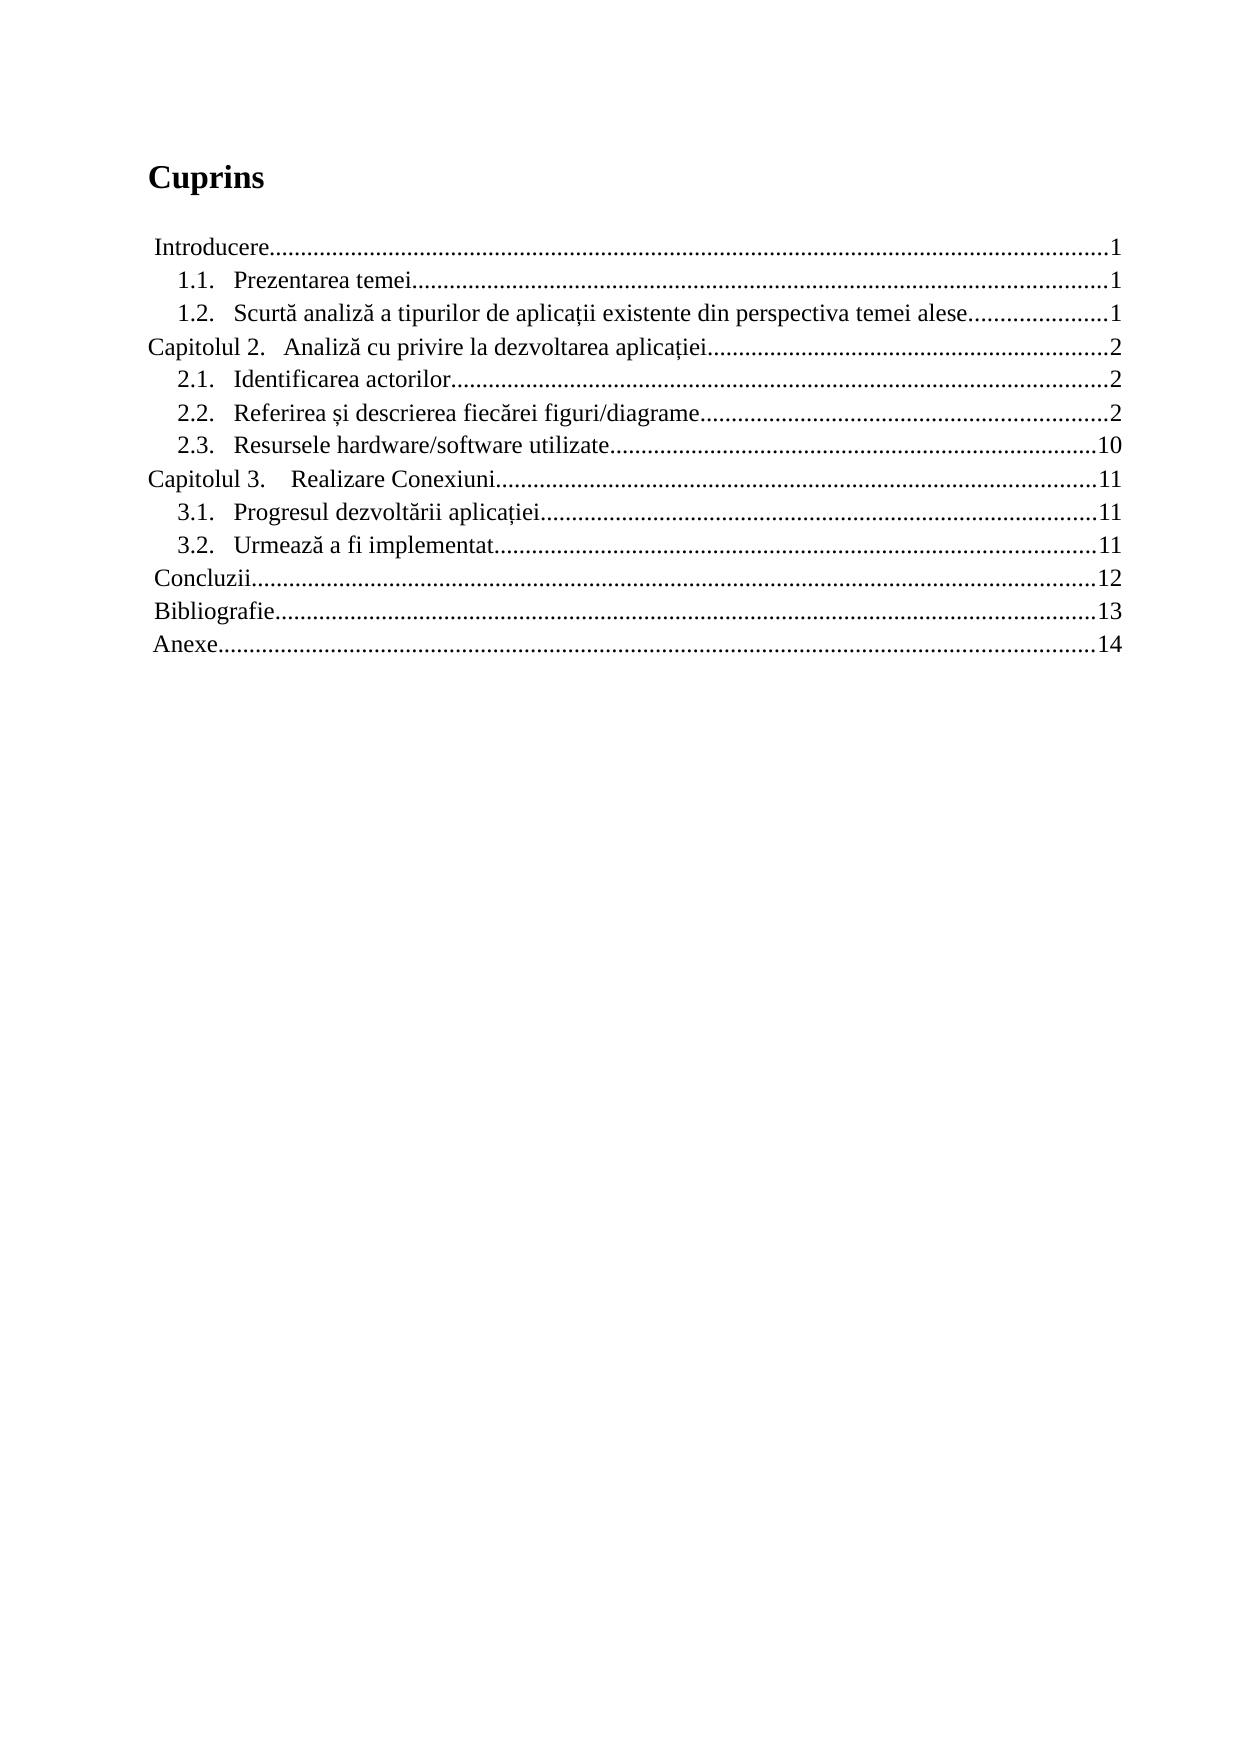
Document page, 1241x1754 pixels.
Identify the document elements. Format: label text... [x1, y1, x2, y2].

text 2.1. Identificarea actorilor 2 [177, 364, 1122, 393]
text Introducere 1 [148, 232, 1122, 261]
text Capitolul 3. Realizare Conexiuni 11 [148, 464, 1122, 492]
text Concluzii 12 [148, 563, 1122, 591]
text 2.3. Resursele hardware/software utilizate 10 [177, 431, 1122, 459]
subtitle Cuprins [148, 157, 1122, 195]
text 2.2. Referirea și descrierea fiecărei figuri/diagrame 2 [177, 398, 1122, 426]
text 3.2. Urmează a fi implementat 11 [177, 530, 1122, 558]
text Bibliografie 13 [148, 596, 1122, 624]
text 1.2. Scurtă analiză a tipurilor de aplicații existente din perspectiva temei alese 1 [177, 298, 1122, 327]
text Capitolul 2. Analiză cu privire la dezvoltarea aplicației 2 [148, 332, 1122, 360]
text Anexe. 14 [148, 629, 1122, 657]
text 1.1. Prezentarea temei 1 [177, 266, 1122, 294]
text 3.1. Progresul dezvoltării aplicației 11 [177, 497, 1122, 525]
